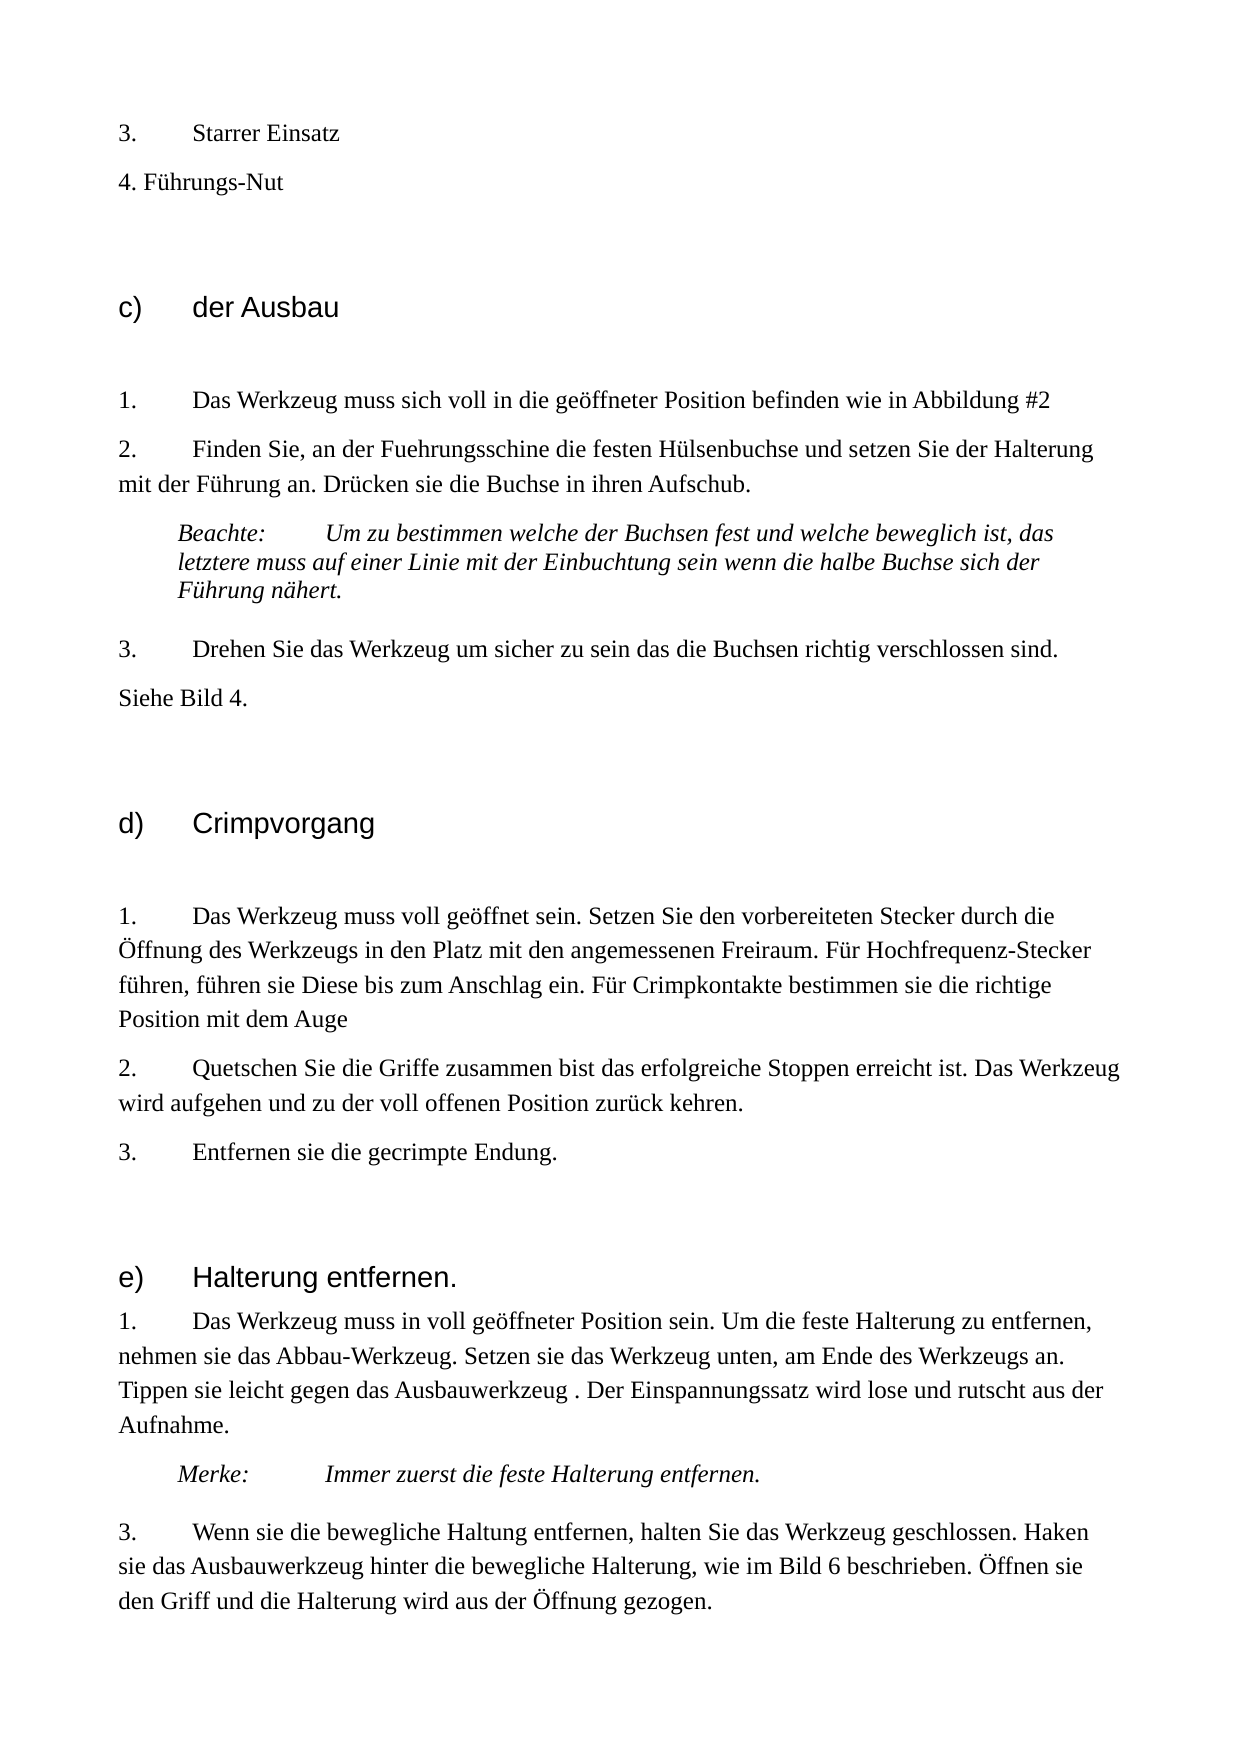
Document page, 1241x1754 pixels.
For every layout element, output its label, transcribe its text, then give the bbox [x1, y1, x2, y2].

text Siehe Bild 4. [118, 683, 1122, 712]
text 3. Drehen Sie das Werkzeug um sicher zu sein das die Buchsen richtig verschlossen sind. [118, 634, 1122, 662]
subtitle c) der Ausbau [118, 290, 1122, 324]
text 3. Entfernen sie die gecrimpte Endung. [118, 1137, 1122, 1166]
text 3. Wenn sie die bewegliche Haltung entfernen, halten Sie das Werkzeug geschlossen. Haken sie das Ausbauwerkzeug hinter die bewegliche Halterung, wie im Bild 6 beschrieben. Öffnen sie den Griff und die Halterung wird aus der Öffnung gezogen. [118, 1517, 1122, 1615]
text Merke: Immer zuerst die feste Halterung entfernen. [177, 1459, 1063, 1487]
subtitle d) Crimpvorgang [118, 806, 1122, 839]
text 2. Quetschen Sie die Griffe zusammen bist das erfolgreiche Stoppen erreicht ist. Das Werkzeug wird aufgehen und zu der voll offenen Position zurück kehren. [118, 1053, 1122, 1117]
text 4. Führungs-Nut [118, 167, 1122, 196]
text 1. Das Werkzeug muss in voll geöffneter Position sein. Um die feste Halterung zu entfernen, nehmen sie das Abbau-Werkzeug. Setzen sie das Werkzeug unten, am Ende des Werkzeugs an. Tippen sie leicht gegen das Ausbauwerkzeug . Der Einspannungssatz wird lose und rutscht aus der Aufnahme. [118, 1306, 1122, 1438]
text Beachte: Um zu bestimmen welche der Buchsen fest und welche beweglich ist, das letztere muss auf einer Linie mit der Einbuchtung sein wenn die halbe Buchse sich der Führung nähert. [177, 518, 1063, 604]
text 3. Starrer Einsatz [118, 118, 1122, 147]
text 1. Das Werkzeug muss voll geöffnet sein. Setzen Sie den vorbereiteten Stecker durch die Öffnung des Werkzeugs in den Platz mit den angemessenen Freiraum. Für Hochfrequenz-Stecker führen, führen sie Diese bis zum Anschlag ein. Für Crimpkontakte bestimmen sie die richtige Position mit dem Auge [118, 901, 1122, 1033]
text 2. Finden Sie, an der Fuehrungsschine die festen Hülsenbuchse und setzen Sie der Halterung mit der Führung an. Drücken sie die Buchse in ihren Aufschub. [118, 434, 1122, 498]
subtitle e) Halterung entfernen. [118, 1260, 1122, 1294]
text 1. Das Werkzeug muss sich voll in die geöffneter Position befinden wie in Abbildung #2 [118, 385, 1122, 414]
